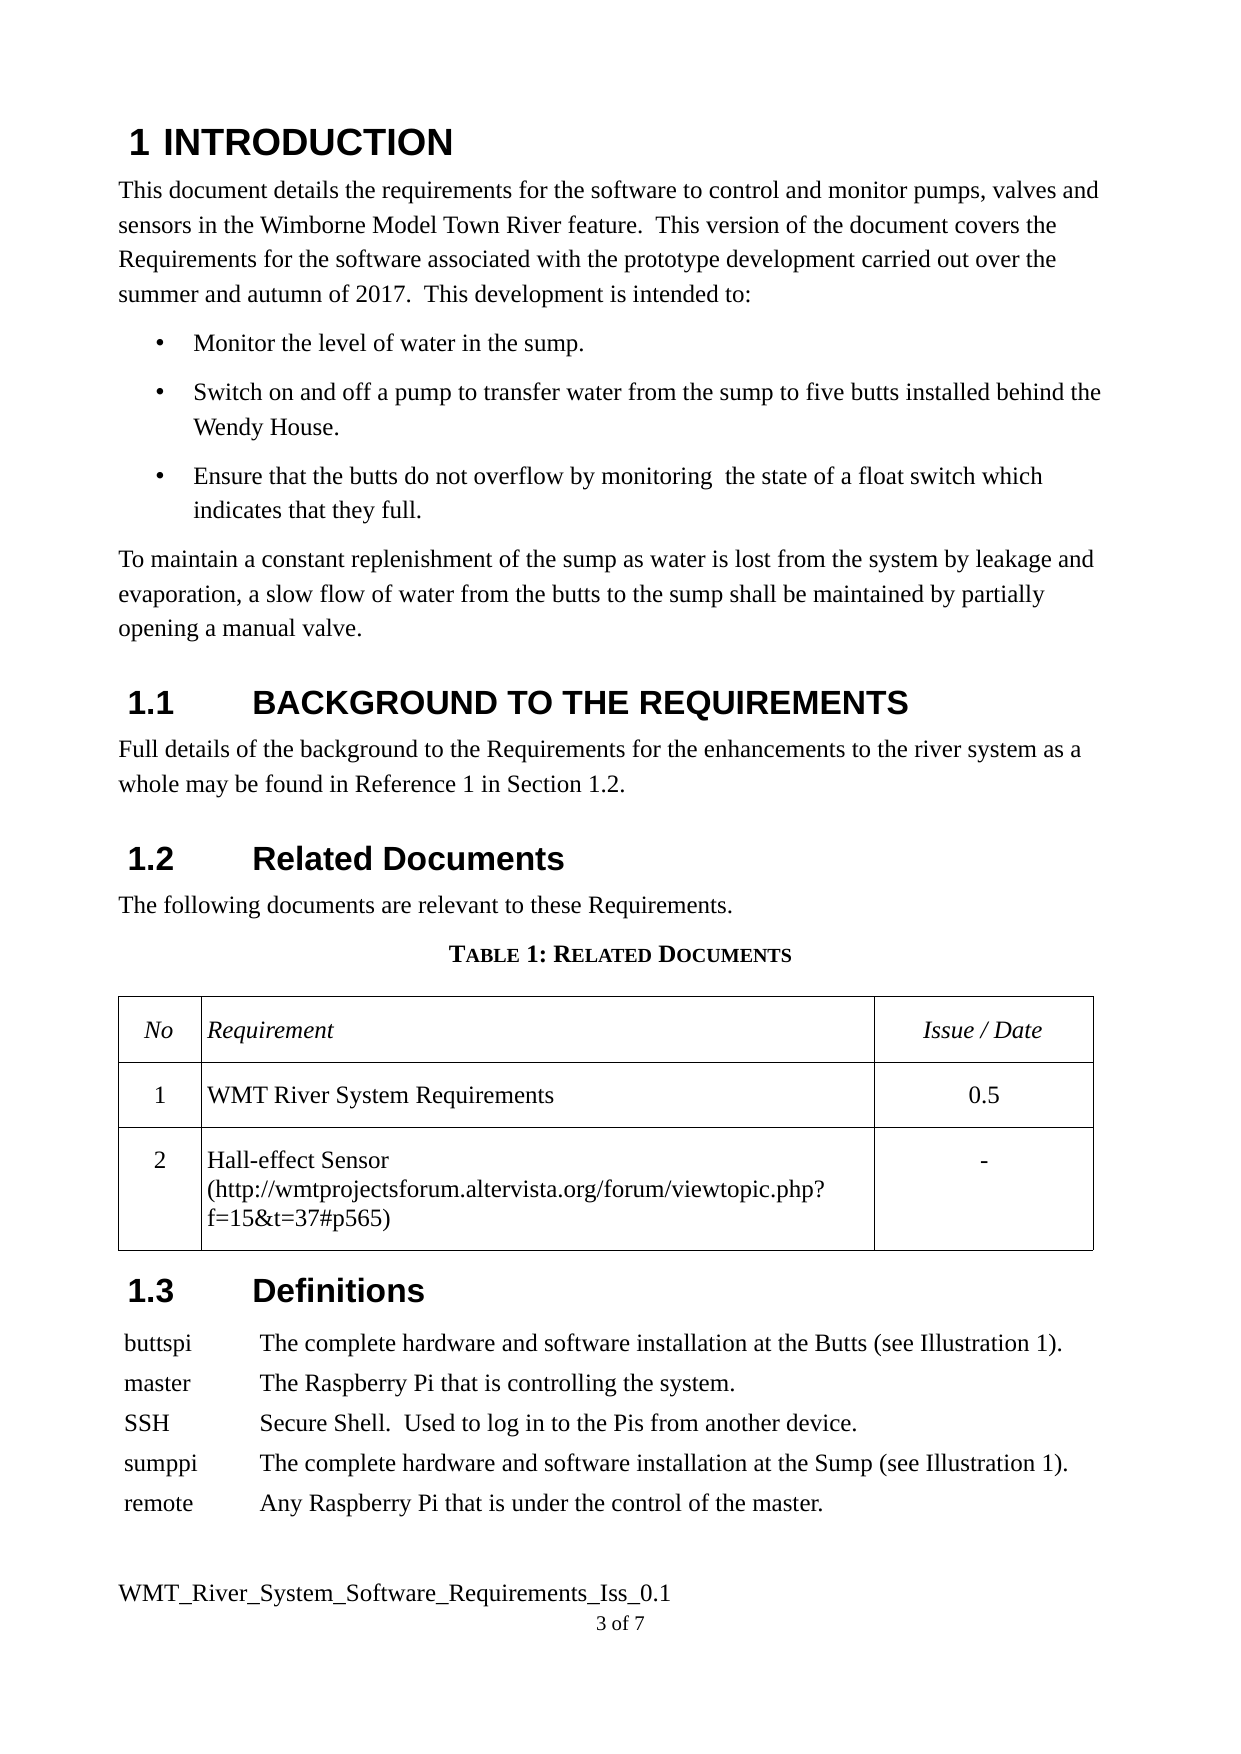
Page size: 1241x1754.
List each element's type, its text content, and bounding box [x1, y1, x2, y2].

table_cell remote [118, 1483, 254, 1528]
text This document details the requirements for the software to control and monitor pumps, valves and sensors in the Wimborne Model Town River feature. This version of the document covers the Requirements for the software associated with the prototype development carried out over the summer and autumn of 2017. This development is intended to: [118, 176, 1122, 308]
table_header Requirement [202, 997, 874, 1062]
table_cell WMT River System Requirements [202, 1063, 874, 1127]
table_cell - [875, 1128, 1093, 1250]
table_header No [119, 997, 201, 1062]
text The following documents are relevant to these Requirements. [118, 890, 1122, 918]
list Monitor the level of water in the sump. [156, 328, 1122, 357]
table_cell SSH [118, 1402, 254, 1442]
text Full details of the background to the Requirements for the enhancements to the river system as a whole may be found in Reference 1 in Section 1.2. [118, 734, 1122, 797]
table_cell The Raspberry Pi that is controlling the system. [254, 1362, 1122, 1402]
table_cell master [118, 1362, 254, 1402]
table_cell sumppi [118, 1443, 254, 1483]
table_cell Secure Shell. Used to log in to the Pis from another device. [254, 1402, 1122, 1442]
subtitle Definitions [118, 1271, 1122, 1309]
subtitle INTRODUCTION [118, 119, 1122, 163]
table_cell The complete hardware and software installation at the Sump (see Illustration 1). [254, 1443, 1122, 1483]
list Switch on and off a pump to transfer water from the sump to five butts installed behind the Wendy House. [156, 377, 1122, 440]
table_header The complete hardware and software installation at the Butts (see Illustration 1). [254, 1322, 1122, 1362]
table_cell 2 [119, 1128, 201, 1250]
list Ensure that the butts do not overflow by monitoring the state of a float switch which indicates that they full. [156, 461, 1122, 524]
table_cell 1 [119, 1063, 201, 1127]
text To maintain a constant replenishment of the sump as water is lost from the system by leakage and evaporation, a slow flow of water from the butts to the sump shall be maintained by partially opening a manual valve. [118, 544, 1122, 642]
subtitle Related Documents [118, 839, 1122, 877]
table_cell Hall-effect Sensor (http://wmtprojectsforum.altervista.org/forum/viewtopic.php?f=15&t=37#p565) [202, 1128, 874, 1250]
table_cell Any Raspberry Pi that is under the control of the master. [254, 1483, 1122, 1528]
table_cell 0.5 [875, 1063, 1093, 1127]
subtitle Table 1: Related Documents [118, 939, 1122, 968]
table_header buttspi [118, 1322, 254, 1362]
table_header Issue / Date [875, 997, 1093, 1062]
subtitle BACKGROUND TO THE REQUIREMENTS [118, 683, 1122, 722]
